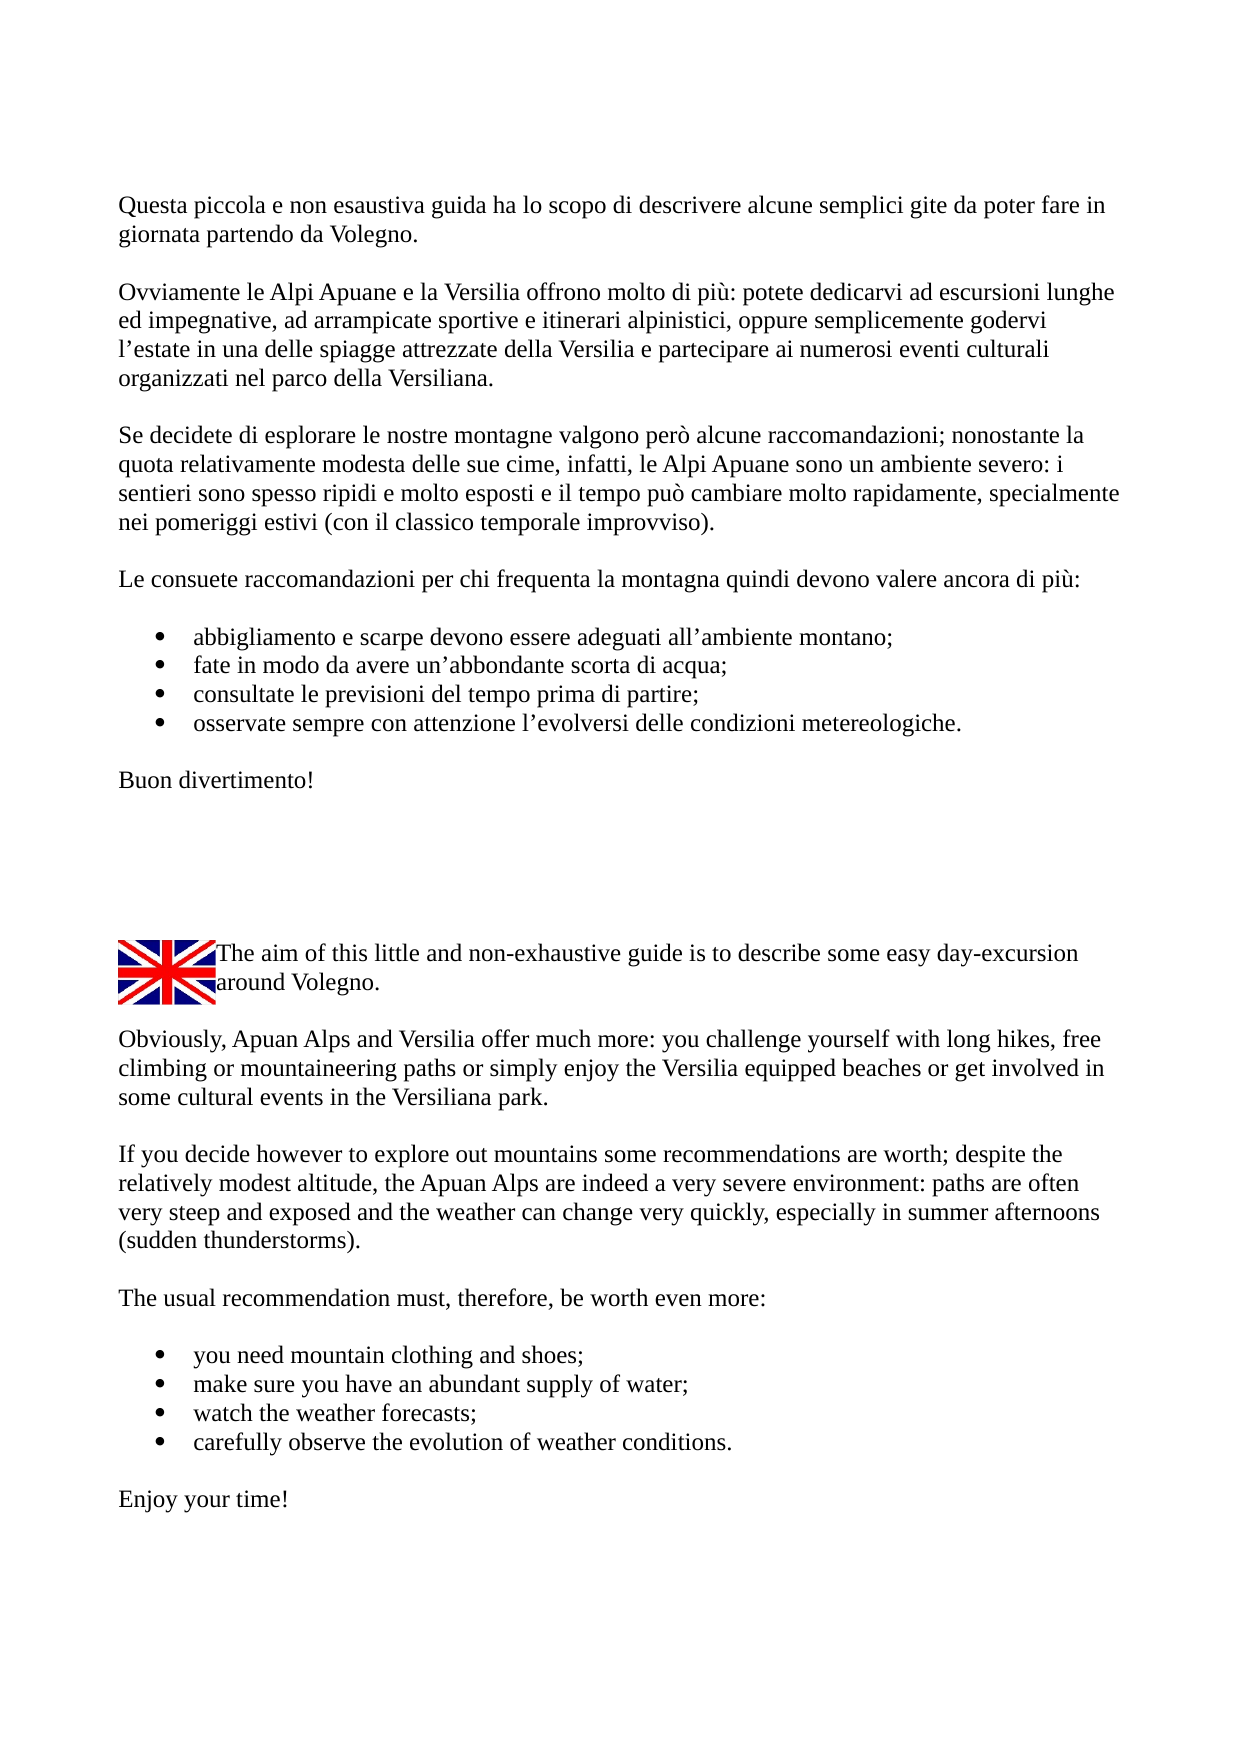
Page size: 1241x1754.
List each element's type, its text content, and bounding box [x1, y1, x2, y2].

text If you decide however to explore out mountains some recommendations are worth; despite the relatively modest altitude, the Apuan Alps are indeed a very severe environment: paths are often very steep and exposed and the weather can change very quickly, especially in summer afternoons (sudden thunderstorms). [118, 1139, 1122, 1254]
list osservate sempre con attenzione l’evolversi delle condizioni metereologiche. [156, 708, 1122, 737]
list consultate le previsioni del tempo prima di partire; [156, 679, 1122, 708]
list fate in modo da avere un’abbondante scorta di acqua; [156, 650, 1122, 679]
text Obviously, Apuan Alps and Versilia offer much more: you challenge yourself with long hikes, free climbing or mountaineering paths or simply enjoy the Versilia equipped beaches or get involved in some cultural events in the Versiliana park. [118, 1024, 1122, 1110]
text The aim of this little and non-exhaustive guide is to describe some easy day-excursion around Volegno. [118, 938, 1122, 995]
list carefully observe the evolution of weather conditions. [156, 1427, 1122, 1455]
list watch the weather forecasts; [156, 1398, 1122, 1427]
text Se decidete di esplorare le nostre montagne valgono però alcune raccomandazioni; nonostante la quota relativamente modesta delle sue cime, infatti, le Alpi Apuane sono un ambiente severo: i sentieri sono spesso ripidi e molto esposti e il tempo può cambiare molto rapidamente, specialmente nei pomeriggi estivi (con il classico temporale improvviso). [118, 420, 1122, 535]
text Buon divertimento! [118, 765, 1122, 794]
text Enjoy your time! [118, 1484, 1122, 1513]
text Ovviamente le Alpi Apuane e la Versilia offrono molto di più: potete dedicarvi ad escursioni lunghe ed impegnative, ad arrampicate sportive e itinerari alpinistici, oppure semplicemente godervi l’estate in una delle spiagge attrezzate della Versilia e partecipare ai numerosi eventi culturali organizzati nel parco della Versiliana. [118, 277, 1122, 392]
text The usual recommendation must, therefore, be worth even more: [118, 1283, 1122, 1312]
list make sure you have an abundant supply of water; [156, 1369, 1122, 1398]
text Questa piccola e non esaustiva guida ha lo scopo di descrivere alcune semplici gite da poter fare in giornata partendo da Volegno. [118, 190, 1122, 248]
list abbigliamento e scarpe devono essere adeguati all’ambiente montano; [156, 622, 1122, 650]
text Le consuete raccomandazioni per chi frequenta la montagna quindi devono valere ancora di più: [118, 564, 1122, 593]
list you need mountain clothing and shoes; [156, 1340, 1122, 1369]
